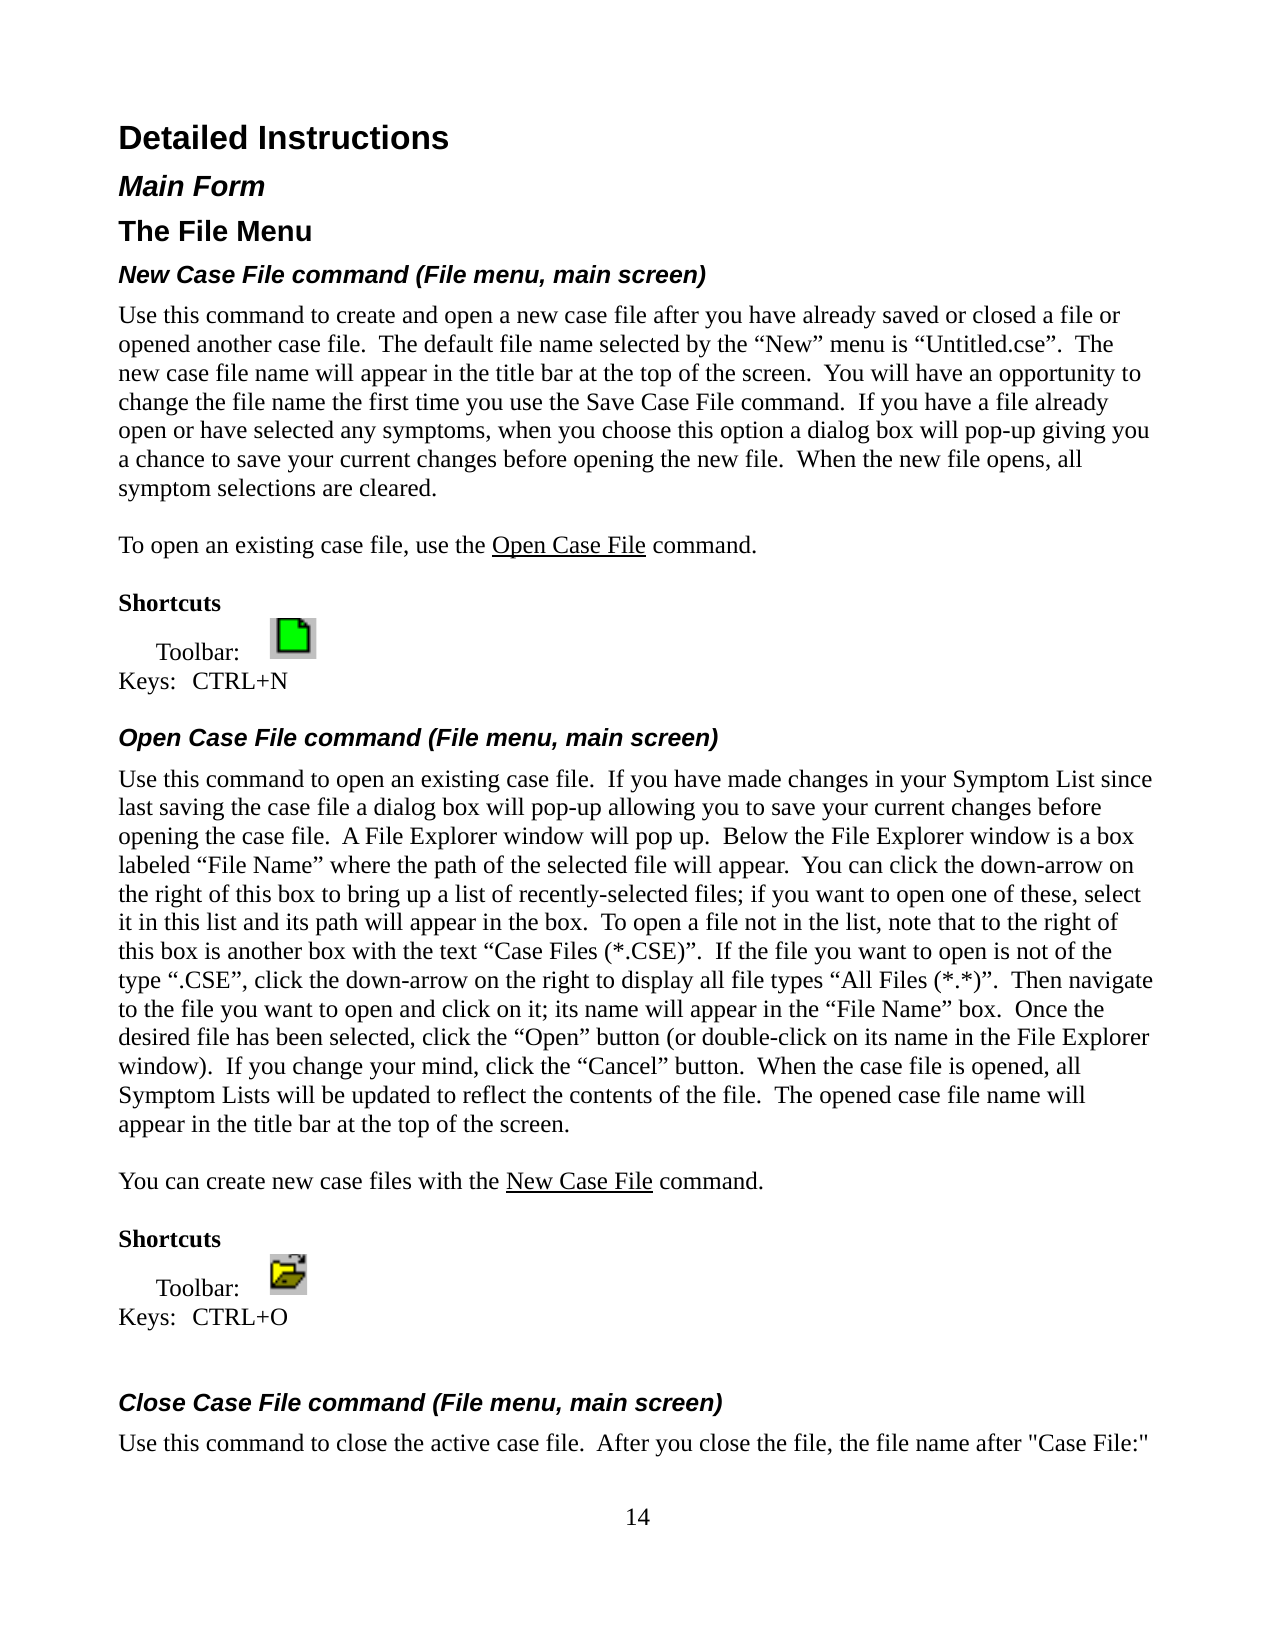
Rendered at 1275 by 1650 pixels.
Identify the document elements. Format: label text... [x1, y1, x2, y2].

picture [269, 618, 317, 659]
text Use this command to close the active case file. After you close the file, the file name after "Case File:" [118, 1428, 1157, 1457]
text Keys: CTRL+N [118, 666, 1157, 694]
subtitle Open Case File command (File menu, main screen) [118, 723, 1157, 752]
subtitle The File Menu [118, 214, 1157, 248]
subtitle Main Form [118, 169, 1157, 202]
subtitle New Case File command (File menu, main screen) [118, 260, 1157, 288]
text You can create new case files with the New Case File command. [118, 1166, 1157, 1195]
text To open an existing case file, use the Open Case File command. [118, 530, 1157, 559]
text Toolbar: [156, 1252, 1157, 1302]
subtitle Detailed Instructions [118, 118, 1157, 157]
subtitle Close Case File command (File menu, main screen) [118, 1388, 1157, 1416]
text Shortcuts [118, 588, 1157, 617]
picture [269, 1254, 308, 1295]
text Use this command to create and open a new case file after you have already saved or closed a file or opened another case file. The default file name selected by the “New” menu is “Untitled.cse”. The new case file name will appear in the title bar at the top of the screen. You will have an opportunity to change the file name the first time you use the Save Case File command. If you have a file already open or have selected any symptoms, when you choose this option a dialog box will pop-up giving you a chance to save your current changes before opening the new file. When the new file opens, all symptom selections are cleared. [118, 300, 1157, 502]
text Shortcuts [118, 1224, 1157, 1252]
text Keys: CTRL+O [118, 1302, 1157, 1330]
text Toolbar: [156, 617, 1157, 666]
text Use this command to open an existing case file. If you have made changes in your Symptom List since last saving the case file a dialog box will pop-up allowing you to save your current changes before opening the case file. A File Explorer window will pop up. Below the File Explorer window is a box labeled “File Name” where the path of the selected file will appear. You can click the down-arrow on the right of this box to bring up a list of recently-selected files; if you want to open one of these, select it in this list and its path will appear in the box. To open a file not in the list, note that to the right of this box is another box with the text “Case Files (*.CSE)”. If the file you want to open is not of the type “.CSE”, click the down-arrow on the right to display all file types “All Files (*.*)”. Then navigate to the file you want to open and click on it; its name will appear in the “File Name” box. Once the desired file has been selected, click the “Open” button (or double-click on its name in the File Explorer window). If you change your mind, click the “Cancel” button. When the case file is opened, all Symptom Lists will be updated to reflect the contents of the file. The opened case file name will appear in the title bar at the top of the screen. [118, 764, 1157, 1137]
